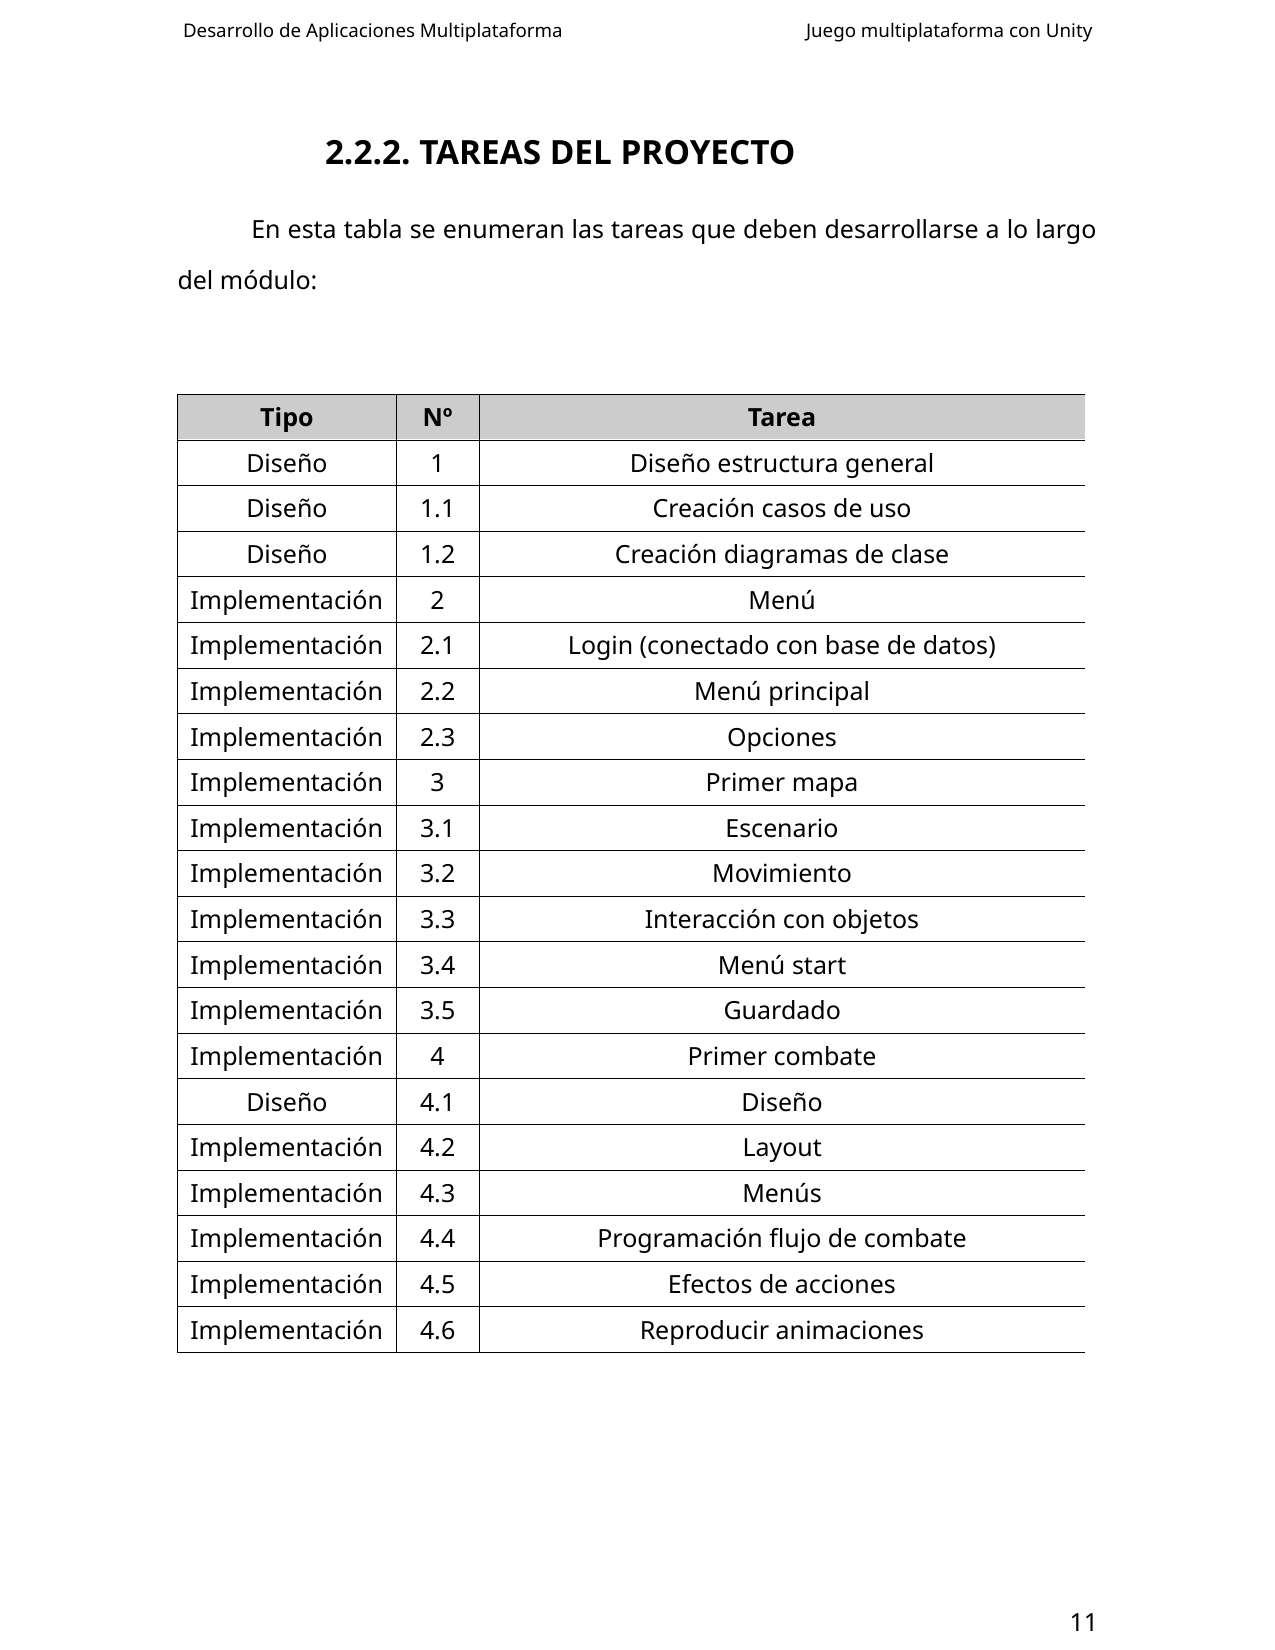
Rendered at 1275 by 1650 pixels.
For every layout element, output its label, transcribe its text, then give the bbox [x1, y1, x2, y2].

table_cell Menú principal [480, 669, 1085, 713]
table_cell Escenario [480, 806, 1085, 850]
table_cell Implementación [178, 1262, 396, 1306]
table_cell 4 [397, 1034, 479, 1078]
table_cell 2 [397, 577, 479, 622]
table_cell Implementación [178, 806, 396, 850]
table_cell Menú start [480, 942, 1085, 987]
table_cell Implementación [178, 623, 396, 668]
table_cell 3.5 [397, 988, 479, 1033]
table_cell 2.1 [397, 623, 479, 668]
table_cell Implementación [178, 1307, 396, 1352]
table_cell Menú [480, 577, 1085, 622]
table_cell Programación flujo de combate [480, 1216, 1085, 1261]
table_cell 4.5 [397, 1262, 479, 1306]
text En esta tabla se enumeran las tareas que deben desarrollarse a lo largo del módulo: [177, 212, 1098, 297]
table_cell 4.4 [397, 1216, 479, 1261]
table_cell Creación diagramas de clase [480, 532, 1085, 576]
table_cell 2.2 [397, 669, 479, 713]
table_cell 3.2 [397, 851, 479, 896]
table_cell Implementación [178, 760, 396, 804]
table_header Tipo [178, 395, 396, 439]
table_header Nº [397, 395, 479, 439]
table_cell Implementación [178, 897, 396, 941]
table_cell Implementación [178, 942, 396, 987]
table_header Tarea [480, 395, 1085, 439]
table_cell Implementación [178, 1216, 396, 1261]
table_cell 4.6 [397, 1307, 479, 1352]
table_cell Implementación [178, 1171, 396, 1215]
table_cell 3.3 [397, 897, 479, 941]
text 2.2.2. TAREAS DEL PROYECTO [177, 129, 1098, 174]
table_cell Primer combate [480, 1034, 1085, 1078]
table_cell 4.1 [397, 1079, 479, 1124]
table_cell Implementación [178, 577, 396, 622]
table_cell 1 [397, 441, 479, 485]
table_cell Implementación [178, 669, 396, 713]
table_cell Opciones [480, 714, 1085, 759]
table_cell Primer mapa [480, 760, 1085, 804]
table_cell 4.3 [397, 1171, 479, 1215]
table_cell Diseño estructura general [480, 441, 1085, 485]
table_cell 1.1 [397, 486, 479, 531]
table_cell 4.2 [397, 1125, 479, 1169]
table_cell Diseño [178, 441, 396, 485]
table_cell 3.4 [397, 942, 479, 987]
table_cell 3.1 [397, 806, 479, 850]
table_cell Diseño [480, 1079, 1085, 1124]
table_cell Diseño [178, 486, 396, 531]
table_cell 3 [397, 760, 479, 804]
table_cell Guardado [480, 988, 1085, 1033]
table_cell Implementación [178, 851, 396, 896]
table_cell Login (conectado con base de datos) [480, 623, 1085, 668]
table_cell Diseño [178, 1079, 396, 1124]
table_cell Implementación [178, 988, 396, 1033]
table_cell 2.3 [397, 714, 479, 759]
table_cell Movimiento [480, 851, 1085, 896]
table_cell Efectos de acciones [480, 1262, 1085, 1306]
table_cell Implementación [178, 1125, 396, 1169]
table_cell Menús [480, 1171, 1085, 1215]
table_cell Implementación [178, 714, 396, 759]
table_cell Layout [480, 1125, 1085, 1169]
table_cell Implementación [178, 1034, 396, 1078]
table_cell Creación casos de uso [480, 486, 1085, 531]
table_cell 1.2 [397, 532, 479, 576]
table_cell Interacción con objetos [480, 897, 1085, 941]
table_cell Reproducir animaciones [480, 1307, 1085, 1352]
table_cell Diseño [178, 532, 396, 576]
